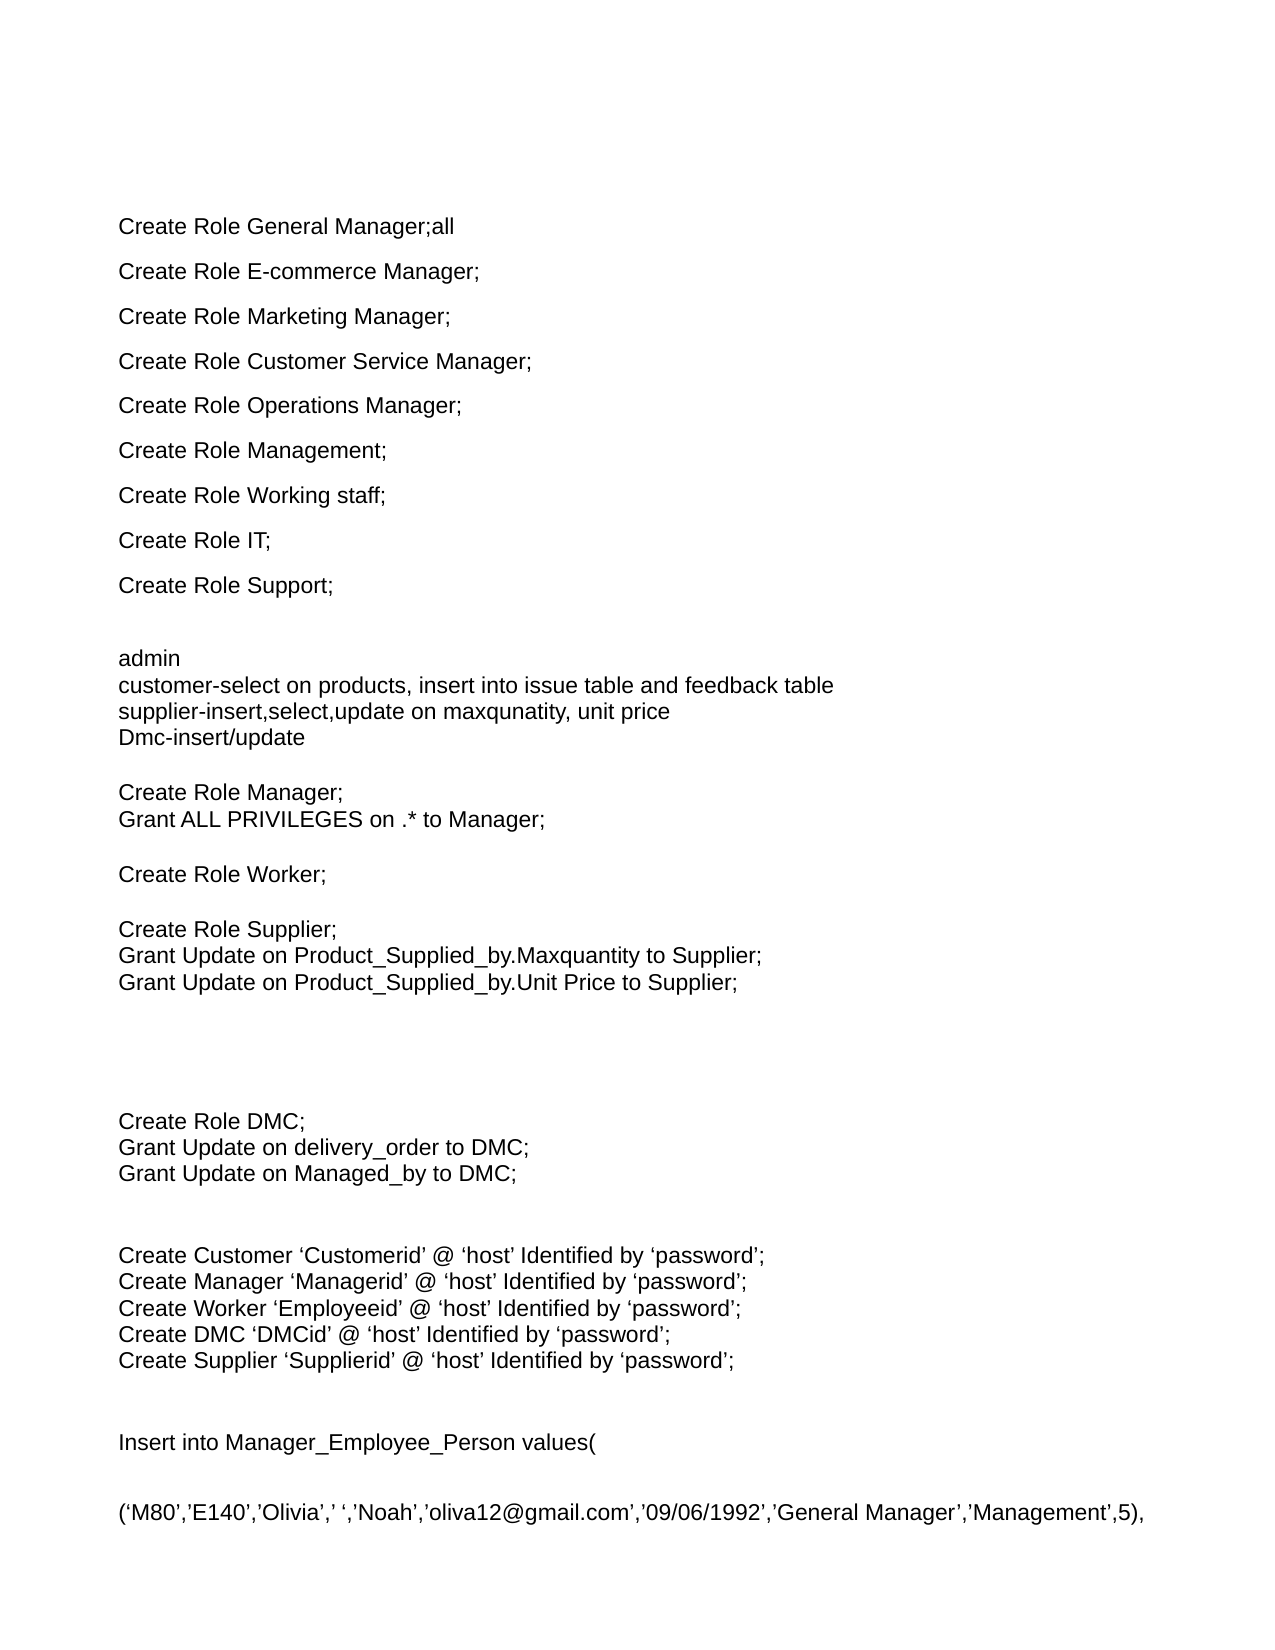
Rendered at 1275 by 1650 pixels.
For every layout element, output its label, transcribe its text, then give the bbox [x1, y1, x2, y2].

text Create Role Supplier; [118, 916, 1157, 942]
text Create Role IT; [118, 527, 1157, 553]
text (‘M80’,’E140’,’Olivia’,’ ‘,’Noah’,’oliva12@gmail.com’,’09/06/1992’,’General Manager’,’Management’,5), [118, 1498, 1157, 1525]
text Create Manager ‘Managerid’ @ ‘host’ Identified by ‘password’; [118, 1268, 1157, 1294]
text Grant Update on Managed_by to DMC; [118, 1160, 1157, 1187]
text Grant Update on Product_Supplied_by.Unit Price to Supplier; [118, 969, 1157, 995]
text Grant ALL PRIVILEGES on .* to Manager; [118, 806, 1157, 832]
text Grant Update on delivery_order to DMC; [118, 1134, 1157, 1160]
text Create Role General Manager;all [118, 213, 1157, 240]
text Grant Update on Product_Supplied_by.Maxquantity to Supplier; [118, 942, 1157, 969]
text Create Worker ‘Employeeid’ @ ‘host’ Identified by ‘password’; [118, 1294, 1157, 1321]
text Create Role Operations Manager; [118, 392, 1157, 419]
text Create Role Worker; [118, 861, 1157, 887]
text Create Role Management; [118, 437, 1157, 464]
text supplier-insert,select,update on maxqunatity, unit price [118, 698, 1157, 724]
text Create Role Working staff; [118, 482, 1157, 508]
text admin [118, 645, 1157, 672]
text Create Customer ‘Customerid’ @ ‘host’ Identified by ‘password’; [118, 1242, 1157, 1268]
text Dmc-insert/update [118, 724, 1157, 751]
text Insert into Manager_Employee_Person values( [118, 1429, 1157, 1455]
text Create Role DMC; [118, 1108, 1157, 1134]
text customer-select on products, insert into issue table and feedback table [118, 672, 1157, 698]
text Create Supplier ‘Supplierid’ @ ‘host’ Identified by ‘password’; [118, 1347, 1157, 1373]
text Create Role Manager; [118, 779, 1157, 806]
text Create Role Customer Service Manager; [118, 348, 1157, 374]
text Create DMC ‘DMCid’ @ ‘host’ Identified by ‘password’; [118, 1321, 1157, 1347]
text Create Role E-commerce Manager; [118, 258, 1157, 284]
text Create Role Support; [118, 572, 1157, 598]
text Create Role Marketing Manager; [118, 303, 1157, 329]
